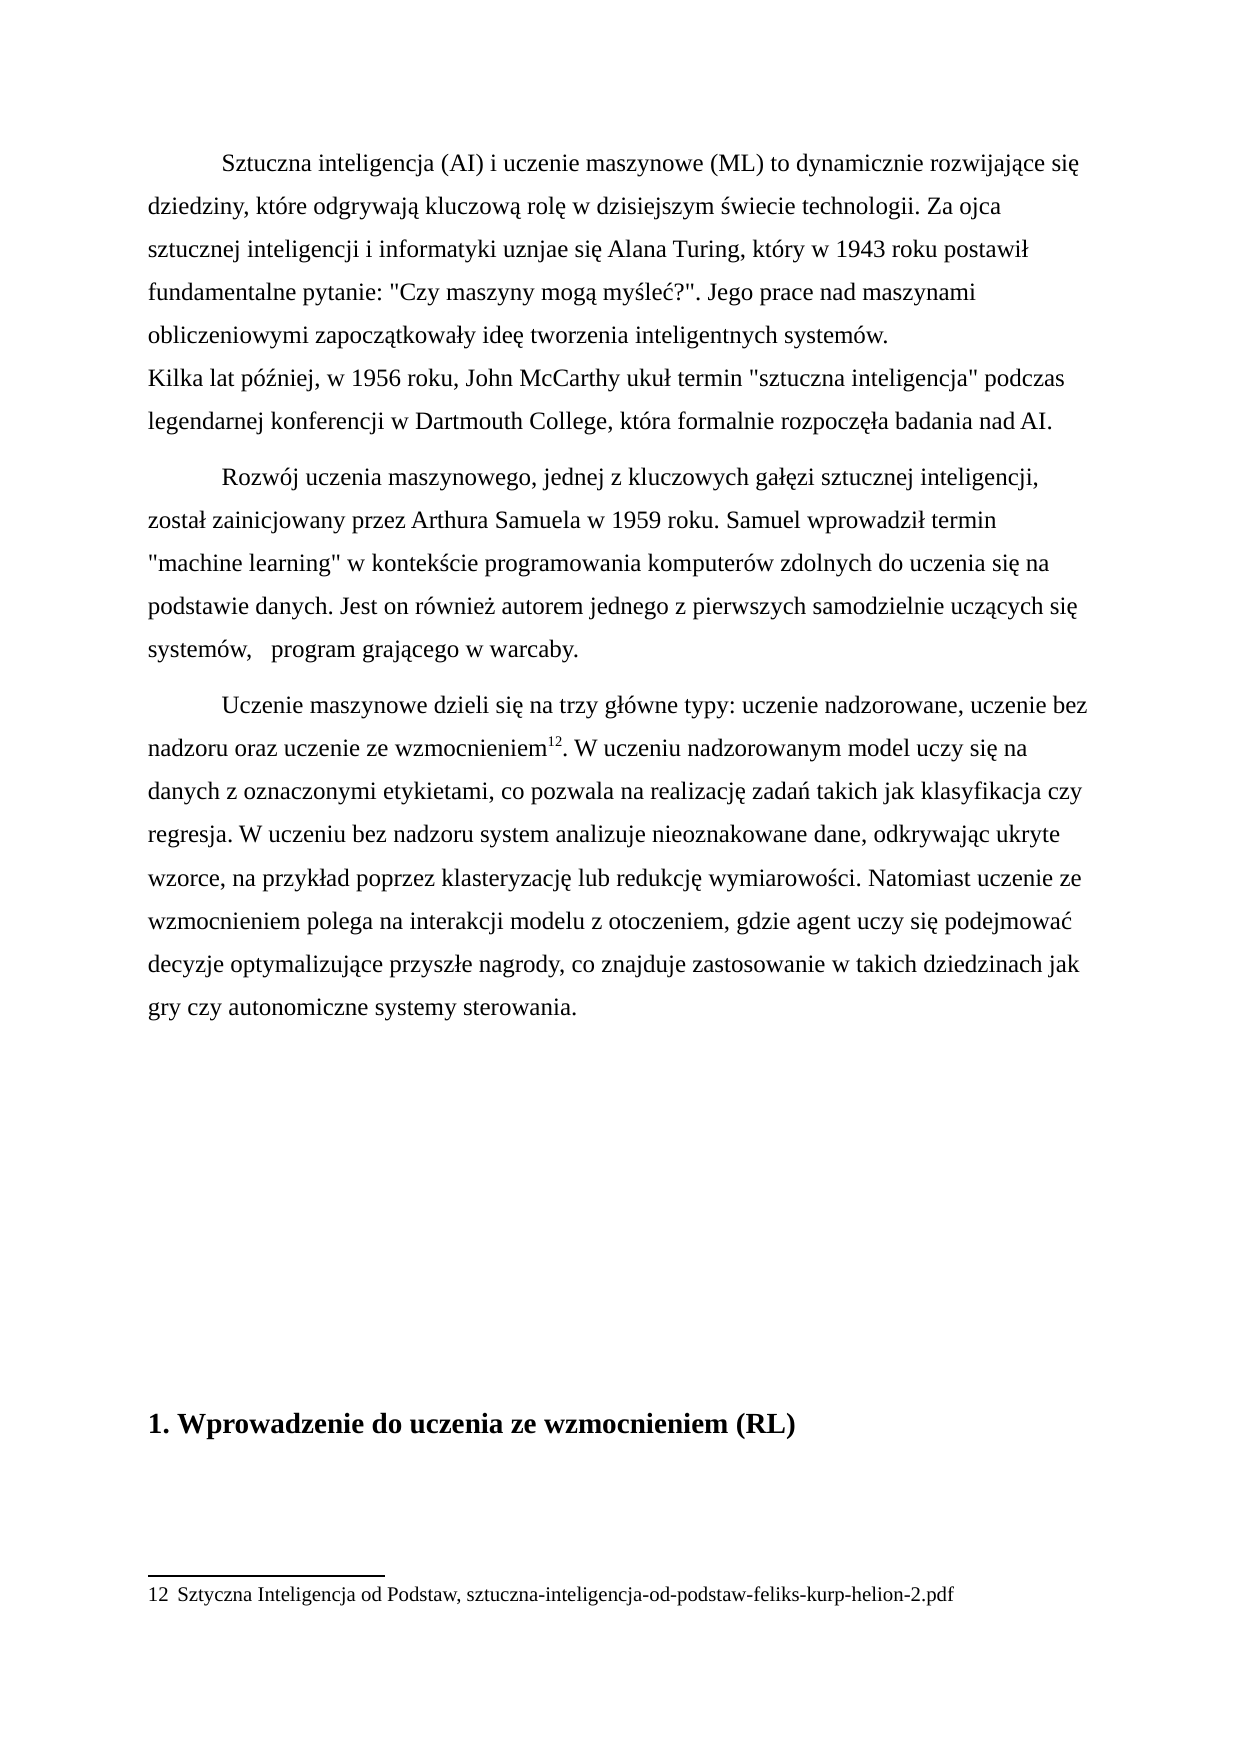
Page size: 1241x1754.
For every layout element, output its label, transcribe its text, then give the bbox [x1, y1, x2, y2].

text Uczenie maszynowe dzieli się na trzy główne typy: uczenie nadzorowane, uczenie bez nadzoru oraz uczenie ze wzmocnieniem. W uczeniu nadzorowanym model uczy się na danych z oznaczonymi etykietami, co pozwala na realizację zadań takich jak klasyfikacja czy regresja. W uczeniu bez nadzoru system analizuje nieoznakowane dane, odkrywając ukryte wzorce, na przykład poprzez klasteryzację lub redukcję wymiarowości. Natomiast uczenie ze wzmocnieniem polega na interakcji modelu z otoczeniem, gdzie agent uczy się podejmować decyzje optymalizujące przyszłe nagrody, co znajduje zastosowanie w takich dziedzinach jak gry czy autonomiczne systemy sterowania. [148, 690, 1093, 1021]
text Rozwój uczenia maszynowego, jednej z kluczowych gałęzi sztucznej inteligencji, został zainicjowany przez Arthura Samuela w 1959 roku. Samuel wprowadził termin "machine learning" w kontekście programowania komputerów zdolnych do uczenia się na podstawie danych. Jest on również autorem jednego z pierwszych samodzielnie uczących się systemów, program grającego w warcaby. [148, 462, 1093, 663]
text Sztuczna inteligencja (AI) i uczenie maszynowe (ML) to dynamicznie rozwijające się dziedziny, które odgrywają kluczową rolę w dzisiejszym świecie technologii. Za ojca sztucznej inteligencji i informatyki uznjae się Alana Turing, który w 1943 roku postawił fundamentalne pytanie: "Czy maszyny mogą myśleć?". Jego prace nad maszynami obliczeniowymi zapoczątkowały ideę tworzenia inteligentnych systemów. Kilka lat później, w 1956 roku, John McCarthy ukuł termin "sztuczna inteligencja" podczas legendarnej konferencji w Dartmouth College, która formalnie rozpoczęła badania nad AI. [148, 148, 1093, 435]
subtitle 1. Wprowadzenie do uczenia ze wzmocnieniem (RL) [148, 1406, 1093, 1440]
text Sztyczna Inteligencja od Podstaw, sztuczna-inteligencja-od-podstaw-feliks-kurp-helion-2.pdf [148, 1582, 1093, 1606]
